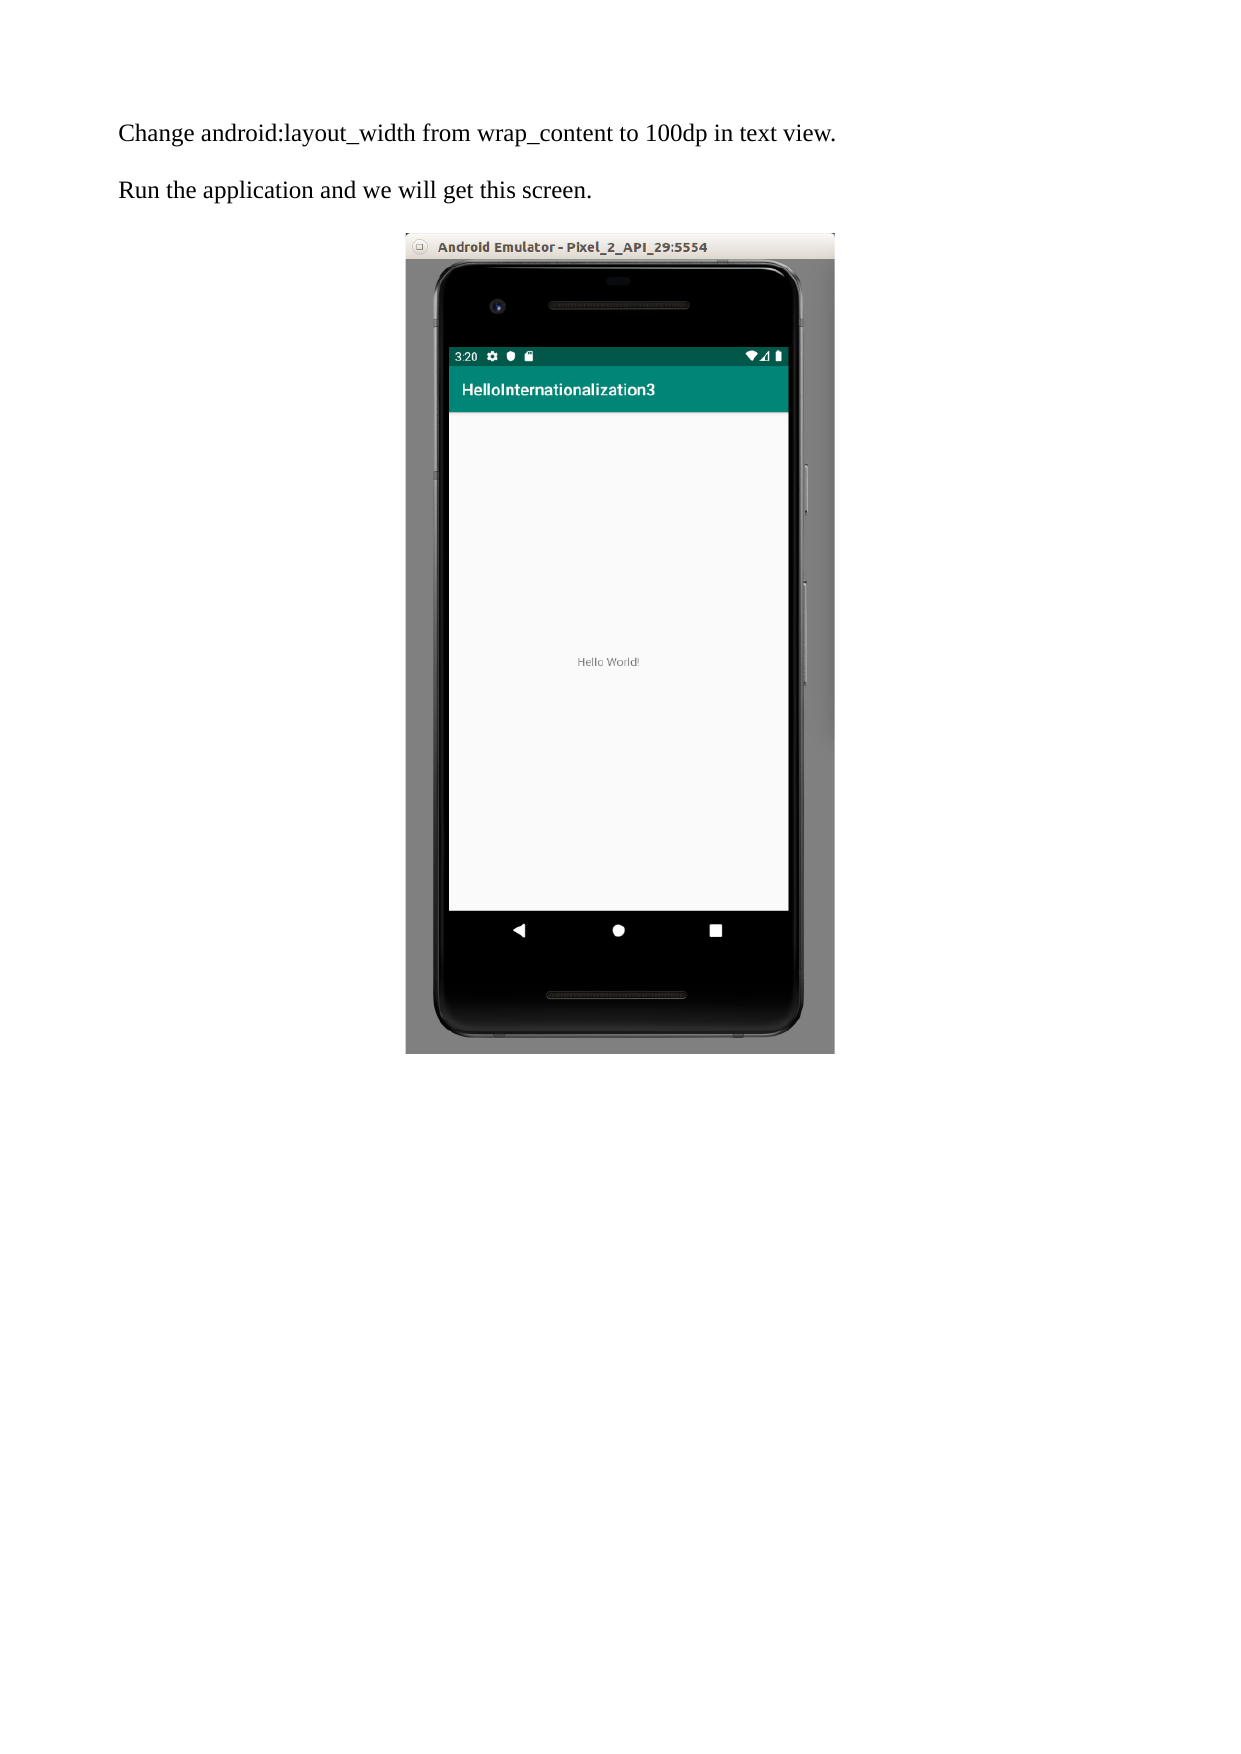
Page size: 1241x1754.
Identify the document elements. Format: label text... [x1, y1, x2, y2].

text Run the application and we will get this screen. [118, 176, 1122, 204]
text Change android:layout_width from wrap_content to 100dp in text view. [118, 118, 1122, 147]
picture [405, 233, 835, 1054]
